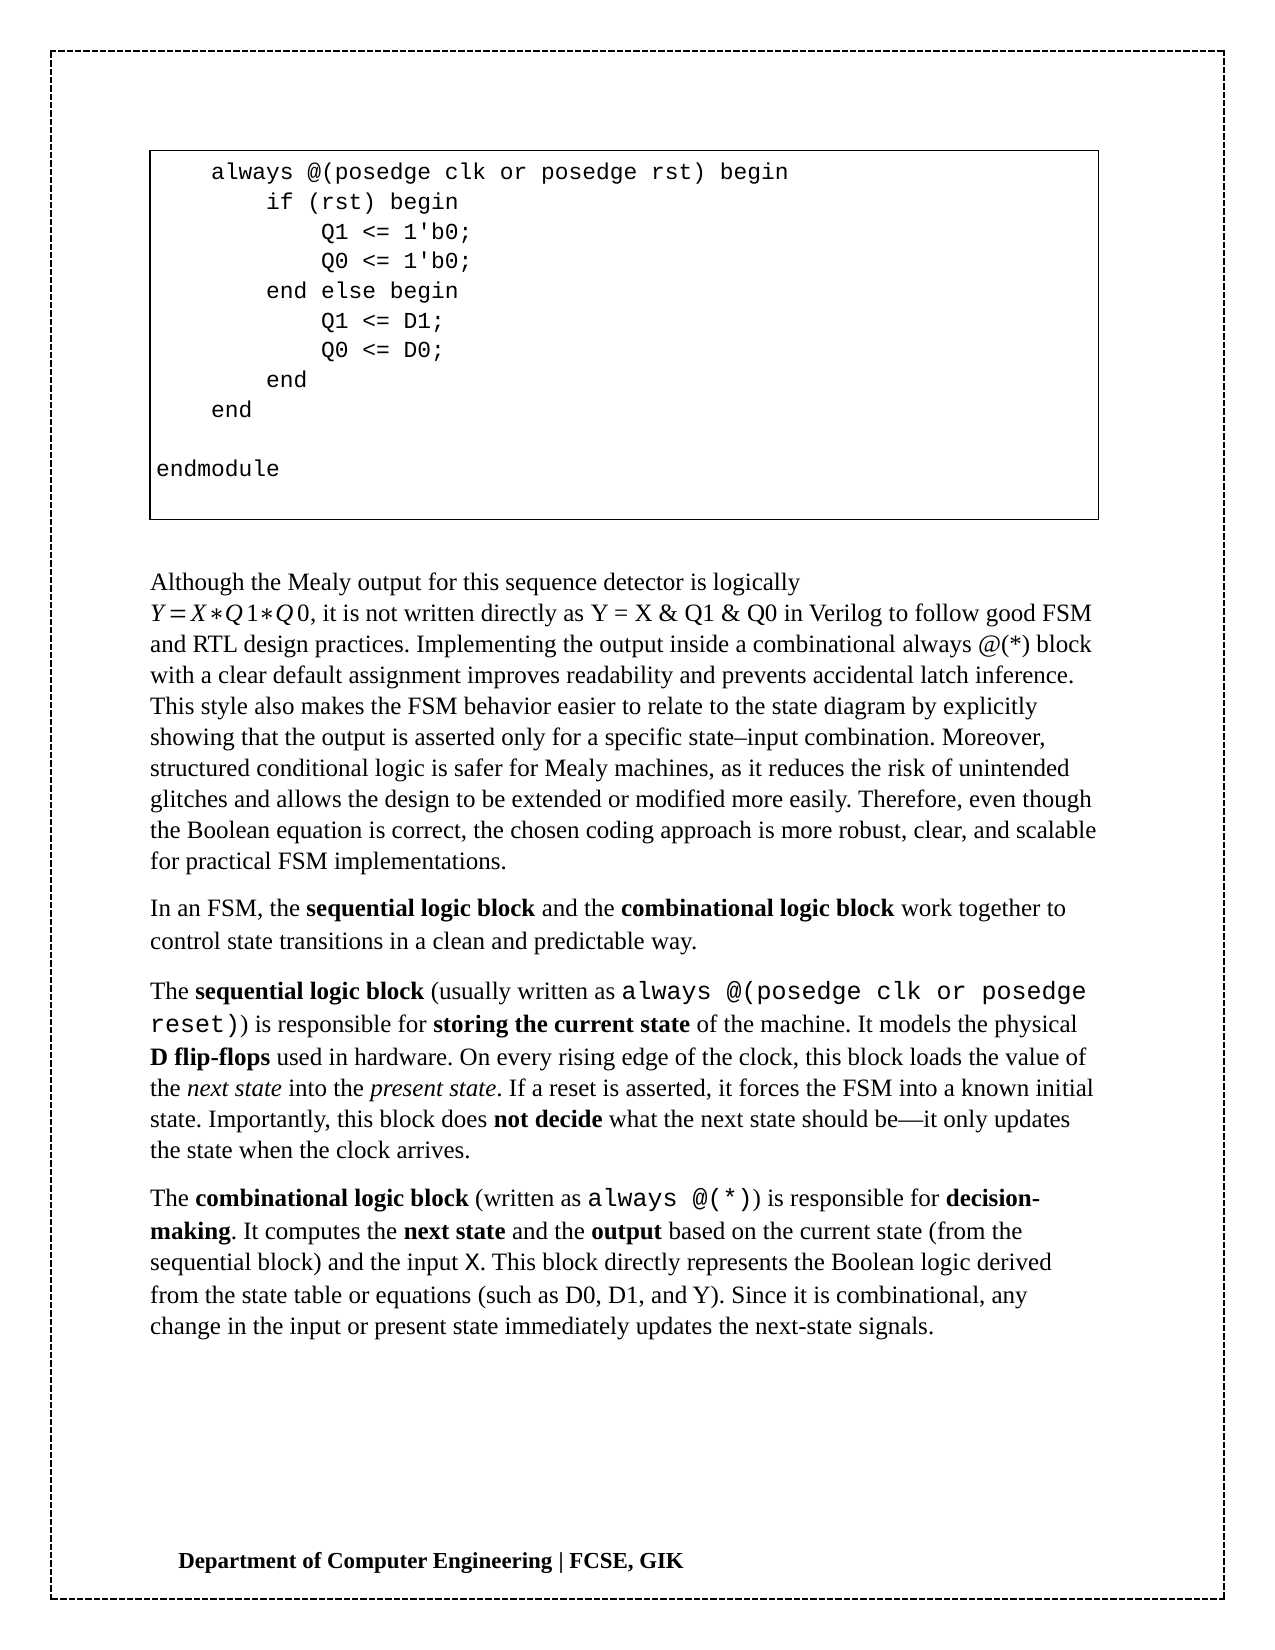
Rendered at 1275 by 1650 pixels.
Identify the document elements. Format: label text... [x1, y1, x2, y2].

text In an FSM, the sequential logic block and the combinational logic block work together to control state transitions in a clean and predictable way. [150, 893, 1098, 955]
text The combinational logic block (written as always @(*)) is responsible for decision-making. It computes the next state and the output based on the current state (from the sequential block) and the input X. This block directly represents the Boolean logic derived from the state table or equations (such as D0, D1, and Y). Since it is combinational, any change in the input or present state immediately updates the next-state signals. [150, 1183, 1098, 1340]
text The sequential logic block (usually written as always @(posedge clk or posedge reset)) is responsible for storing the current state of the machine. It models the physical D flip-flops used in hardware. On every rising edge of the clock, this block loads the value of the next state into the present state. If a reset is asserted, it forces the FSM into a known initial state. Importantly, this block does not decide what the next state should be—it only updates the state when the clock arrives. [150, 976, 1098, 1164]
table_header ------------------------- always @(posedge clk or posedge rst) begin if (rst) begin Q1 <= 1'b0; Q0 <= 1'b0; end else begin Q1 <= D1; Q0 <= D0; end end endmodule [151, 151, 1098, 519]
text Although the Mealy output for this sequence detector is logically , it is not written directly as Y = X & Q1 & Q0 in Verilog to follow good FSM and RTL design practices. Implementing the output inside a combinational always @(*) block with a clear default assignment improves readability and prevents accidental latch inference. This style also makes the FSM behavior easier to relate to the state diagram by explicitly showing that the output is asserted only for a specific state–input combination. Moreover, structured conditional logic is safer for Mealy machines, as it reduces the risk of unintended glitches and allows the design to be extended or modified more easily. Therefore, even though the Boolean equation is correct, the chosen coding approach is more robust, clear, and scalable for practical FSM implementations. [150, 567, 1098, 875]
